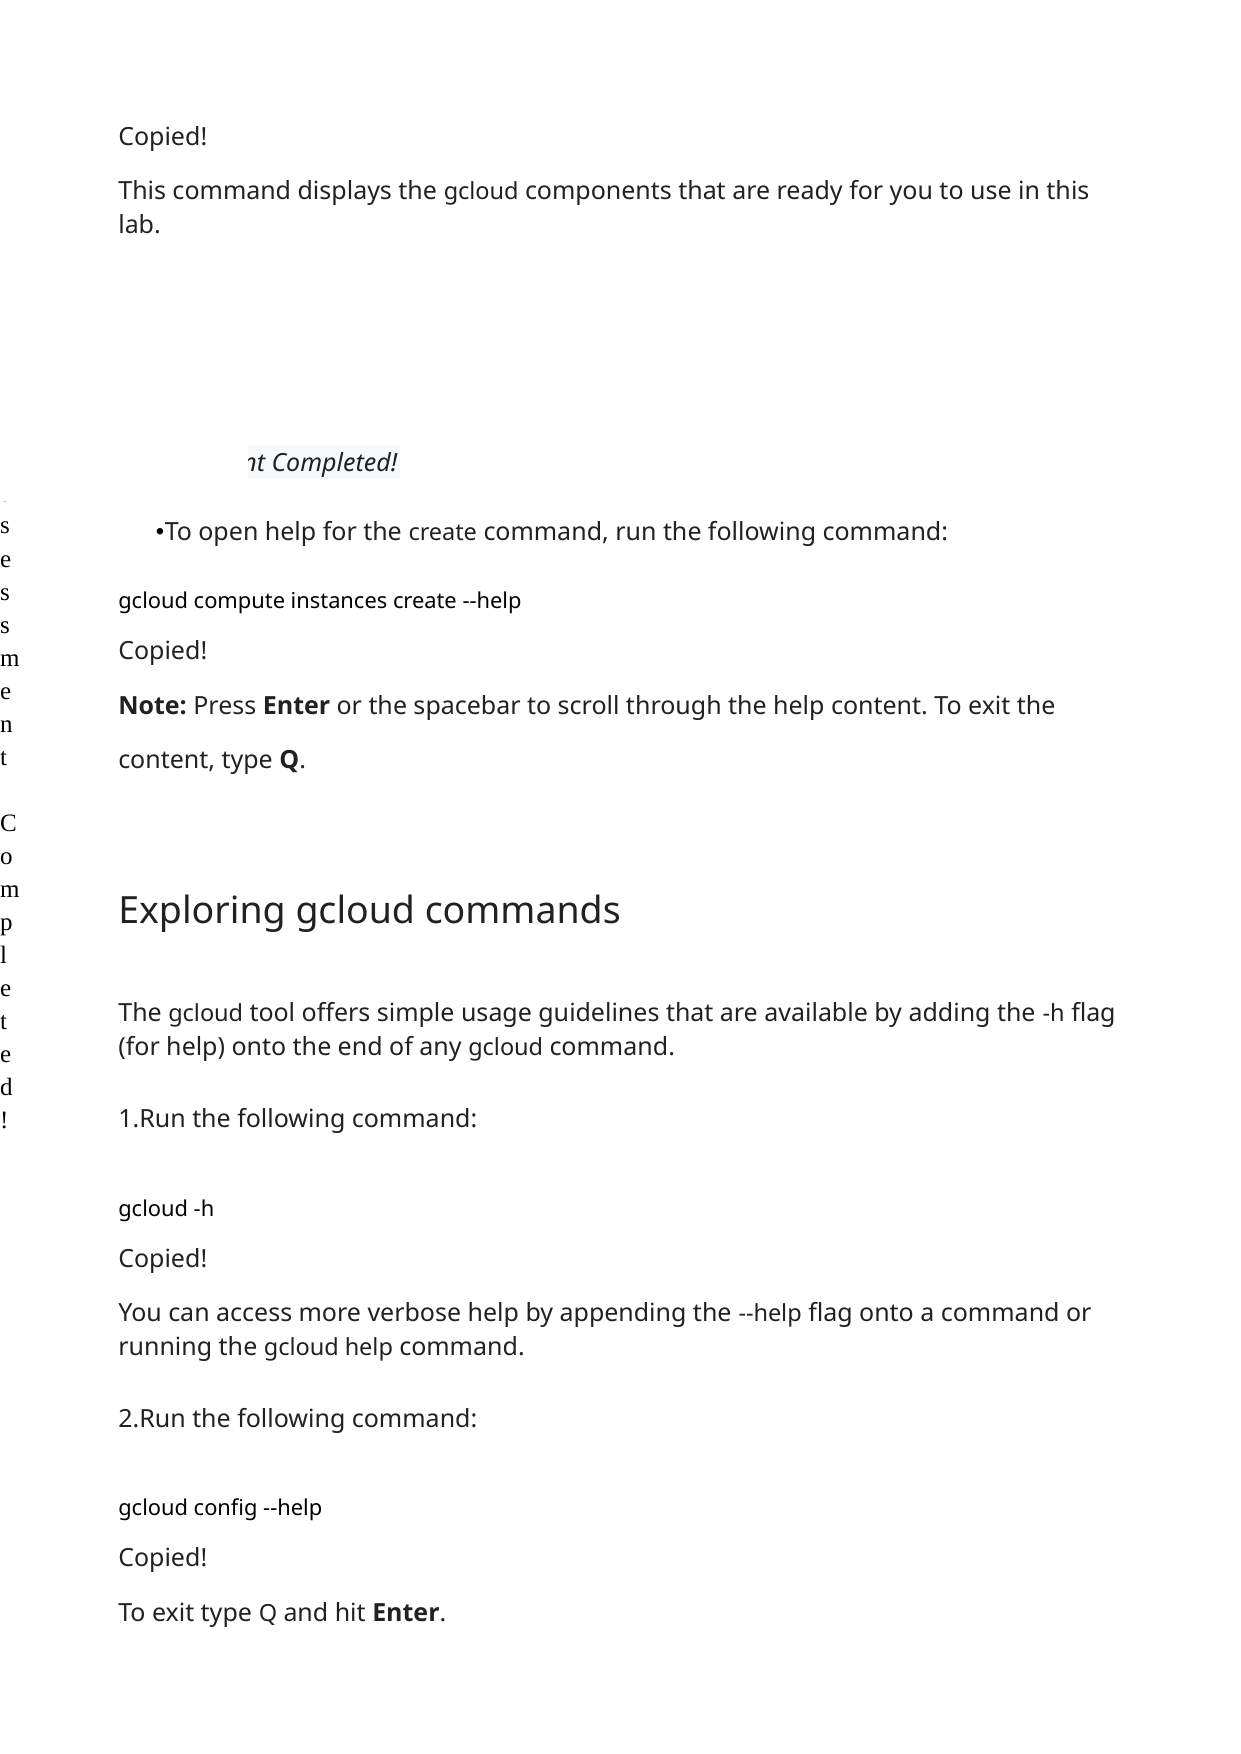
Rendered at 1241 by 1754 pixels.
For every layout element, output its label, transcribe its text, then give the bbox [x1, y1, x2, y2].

list This command displays the gcloud components that are ready for you to use in this lab. [118, 173, 1122, 241]
list Copied! [118, 118, 1109, 152]
text The gcloud tool offers simple usage guidelines that are available by adding the -h flag (for help) onto the end of any gcloud command. [118, 995, 1122, 1063]
list To exit type Q and hit Enter. [118, 1594, 1122, 1628]
list gcloud -h [118, 1193, 1122, 1222]
list Copied! [118, 1240, 1109, 1274]
list To open help for the create command, run the following command: [118, 514, 1122, 548]
text You can access more verbose help by appending the --help flag onto a command or running the gcloud help command. [118, 1295, 1122, 1363]
list Assessment Completed! [0, 444, 1122, 501]
list gcloud compute instances create --help [118, 585, 1122, 615]
list Copied! [118, 1540, 1109, 1574]
list Run the following command: [118, 1101, 1122, 1135]
list gcloud config --help [118, 1492, 1122, 1522]
list Note: Press Enter or the spacebar to scroll through the help content. To exit the content, type Q. [118, 687, 1122, 776]
subtitle Exploring gcloud commands [118, 884, 1122, 935]
list Copied! [118, 633, 1109, 667]
list Run the following command: [118, 1400, 1122, 1434]
